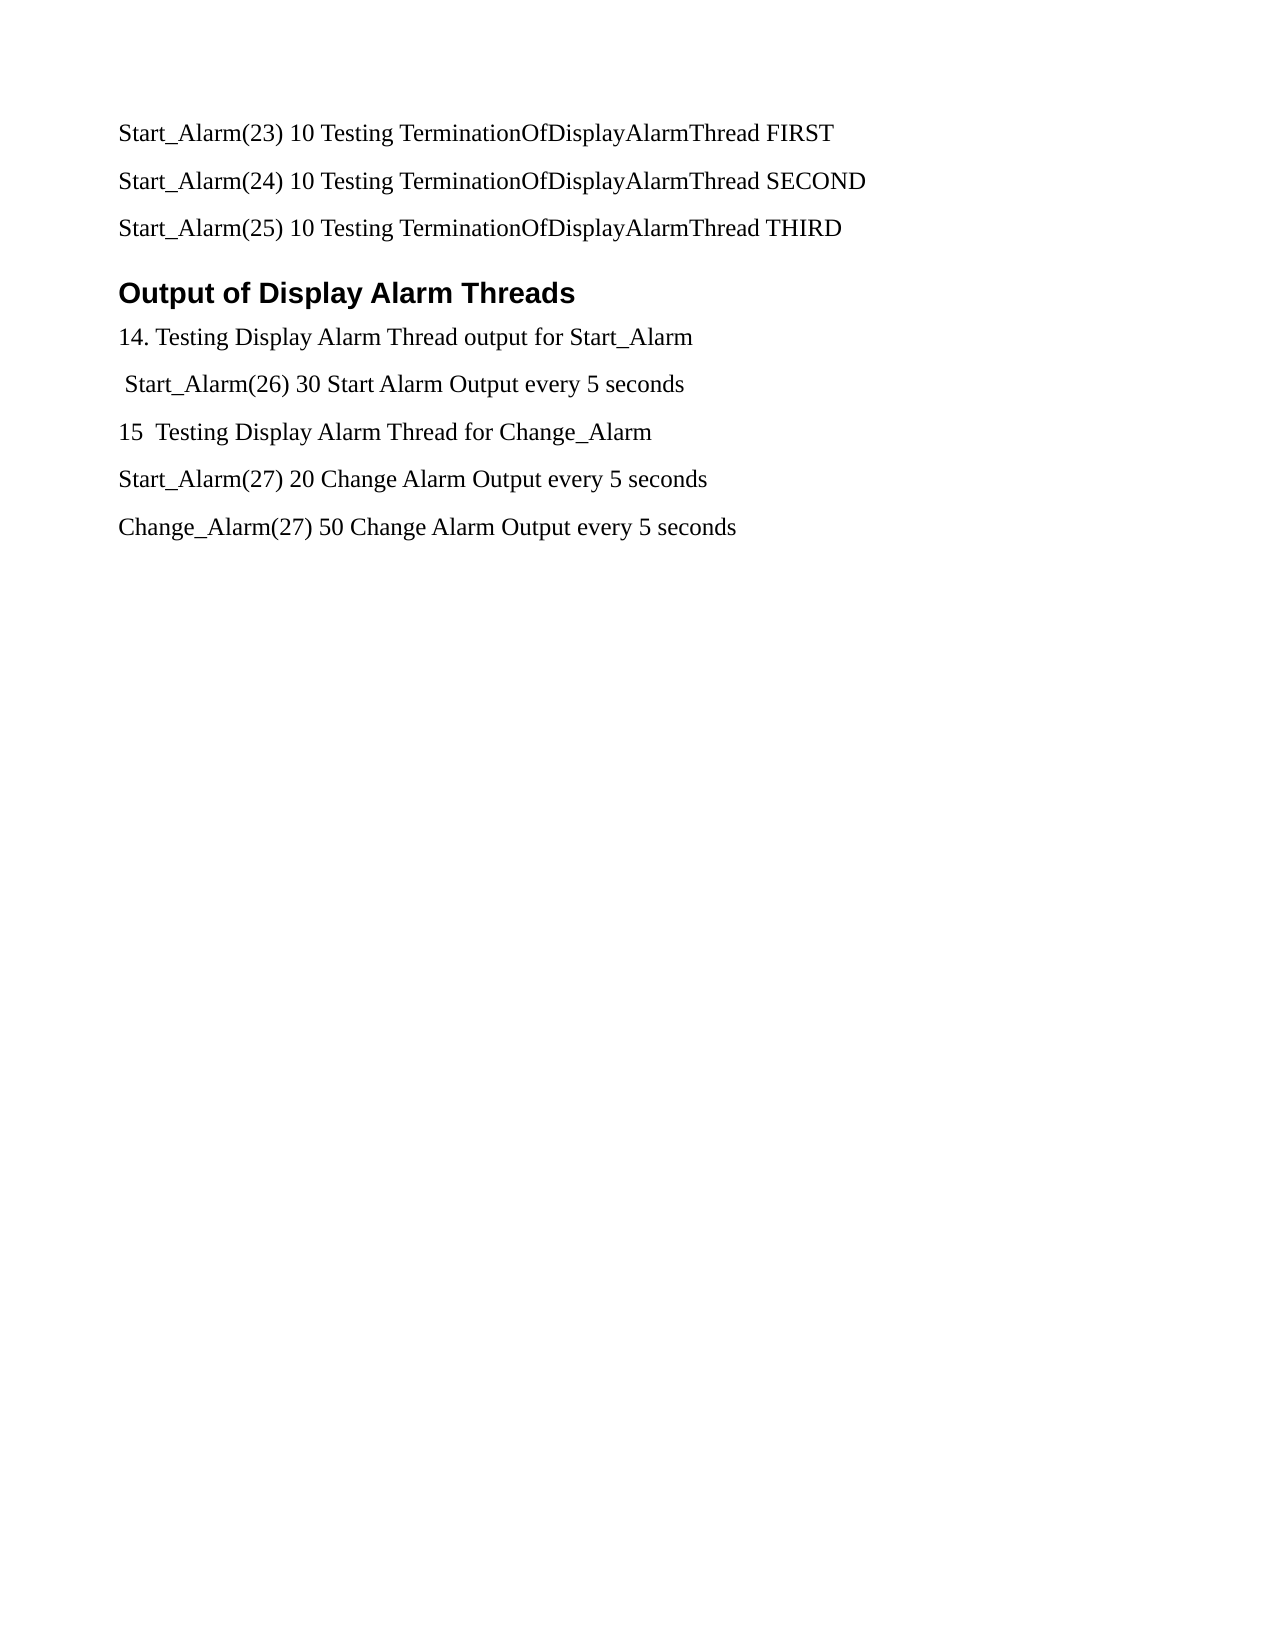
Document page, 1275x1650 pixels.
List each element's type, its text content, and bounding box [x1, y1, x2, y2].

text Change_Alarm(27) 50 Change Alarm Output every 5 seconds [118, 512, 1157, 541]
text Start_Alarm(26) 30 Start Alarm Output every 5 seconds [118, 369, 1157, 398]
text Start_Alarm(23) 10 Testing TerminationOfDisplayAlarmThread FIRST [118, 118, 1157, 147]
text Start_Alarm(27) 20 Change Alarm Output every 5 seconds [118, 464, 1157, 493]
text 14. Testing Display Alarm Thread output for Start_Alarm [118, 322, 1157, 351]
text 15 Testing Display Alarm Thread for Change_Alarm [118, 417, 1157, 446]
text Start_Alarm(24) 10 Testing TerminationOfDisplayAlarmThread SECOND [118, 166, 1157, 194]
subtitle Output of Display Alarm Threads [118, 276, 1157, 309]
text Start_Alarm(25) 10 Testing TerminationOfDisplayAlarmThread THIRD [118, 213, 1157, 242]
